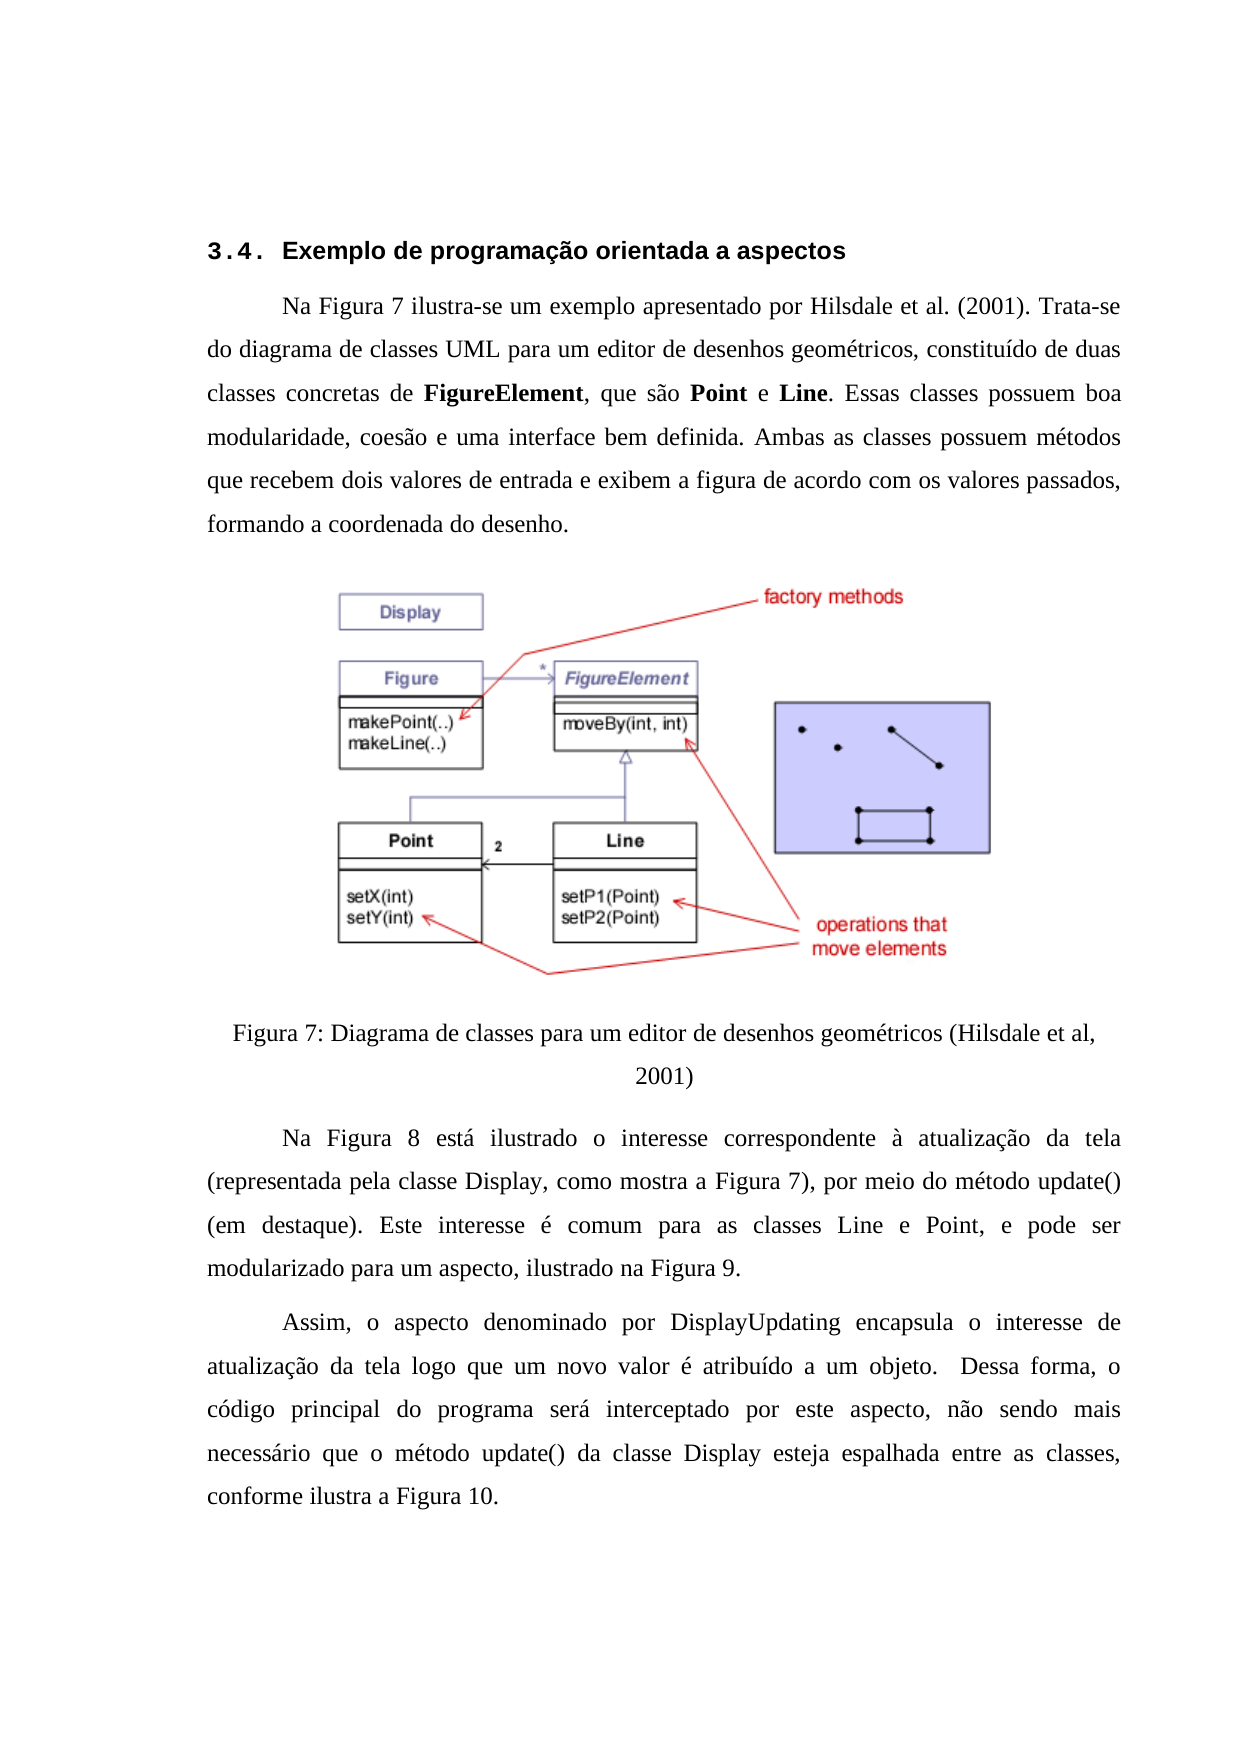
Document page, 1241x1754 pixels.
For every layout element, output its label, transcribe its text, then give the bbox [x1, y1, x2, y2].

text Na Figura 8 está ilustrado o interesse correspondente à atualização da tela (representada pela classe Display, como mostra a Figura 7), por meio do método update() (em destaque). Este interesse é comum para as classes Line e Point, e pode ser modularizado para um aspecto, ilustrado na Figura 9. [207, 1122, 1122, 1282]
text Figura 7: Diagrama de classes para um editor de desenhos geométricos (Hilsdale et al, 2001) [207, 1018, 1122, 1090]
text Assim, o aspecto denominado por DisplayUpdating encapsula o interesse de atualização da tela logo que um novo valor é atribuído a um objeto. Dessa forma, o código principal do programa será interceptado por este aspecto, não sendo mais necessário que o método update() da classe Display esteja espalhada entre as classes, conforme ilustra a Figura 10. [207, 1307, 1122, 1510]
subtitle Exemplo de programação orientada a aspectos [207, 236, 1122, 267]
text Na Figura 7 ilustra-se um exemplo apresentado por Hilsdale et al. (2001). Trata-se do diagrama de classes UML para um editor de desenhos geométricos, constituído de duas classes concretas de FigureElement, que são Point e Line. Essas classes possuem boa modularidade, coesão e uma interface bem definida. Ambas as classes possuem métodos que recebem dois valores de entrada e exibem a figura de acordo com os valores passados, formando a coordenada do desenho. [207, 291, 1122, 538]
